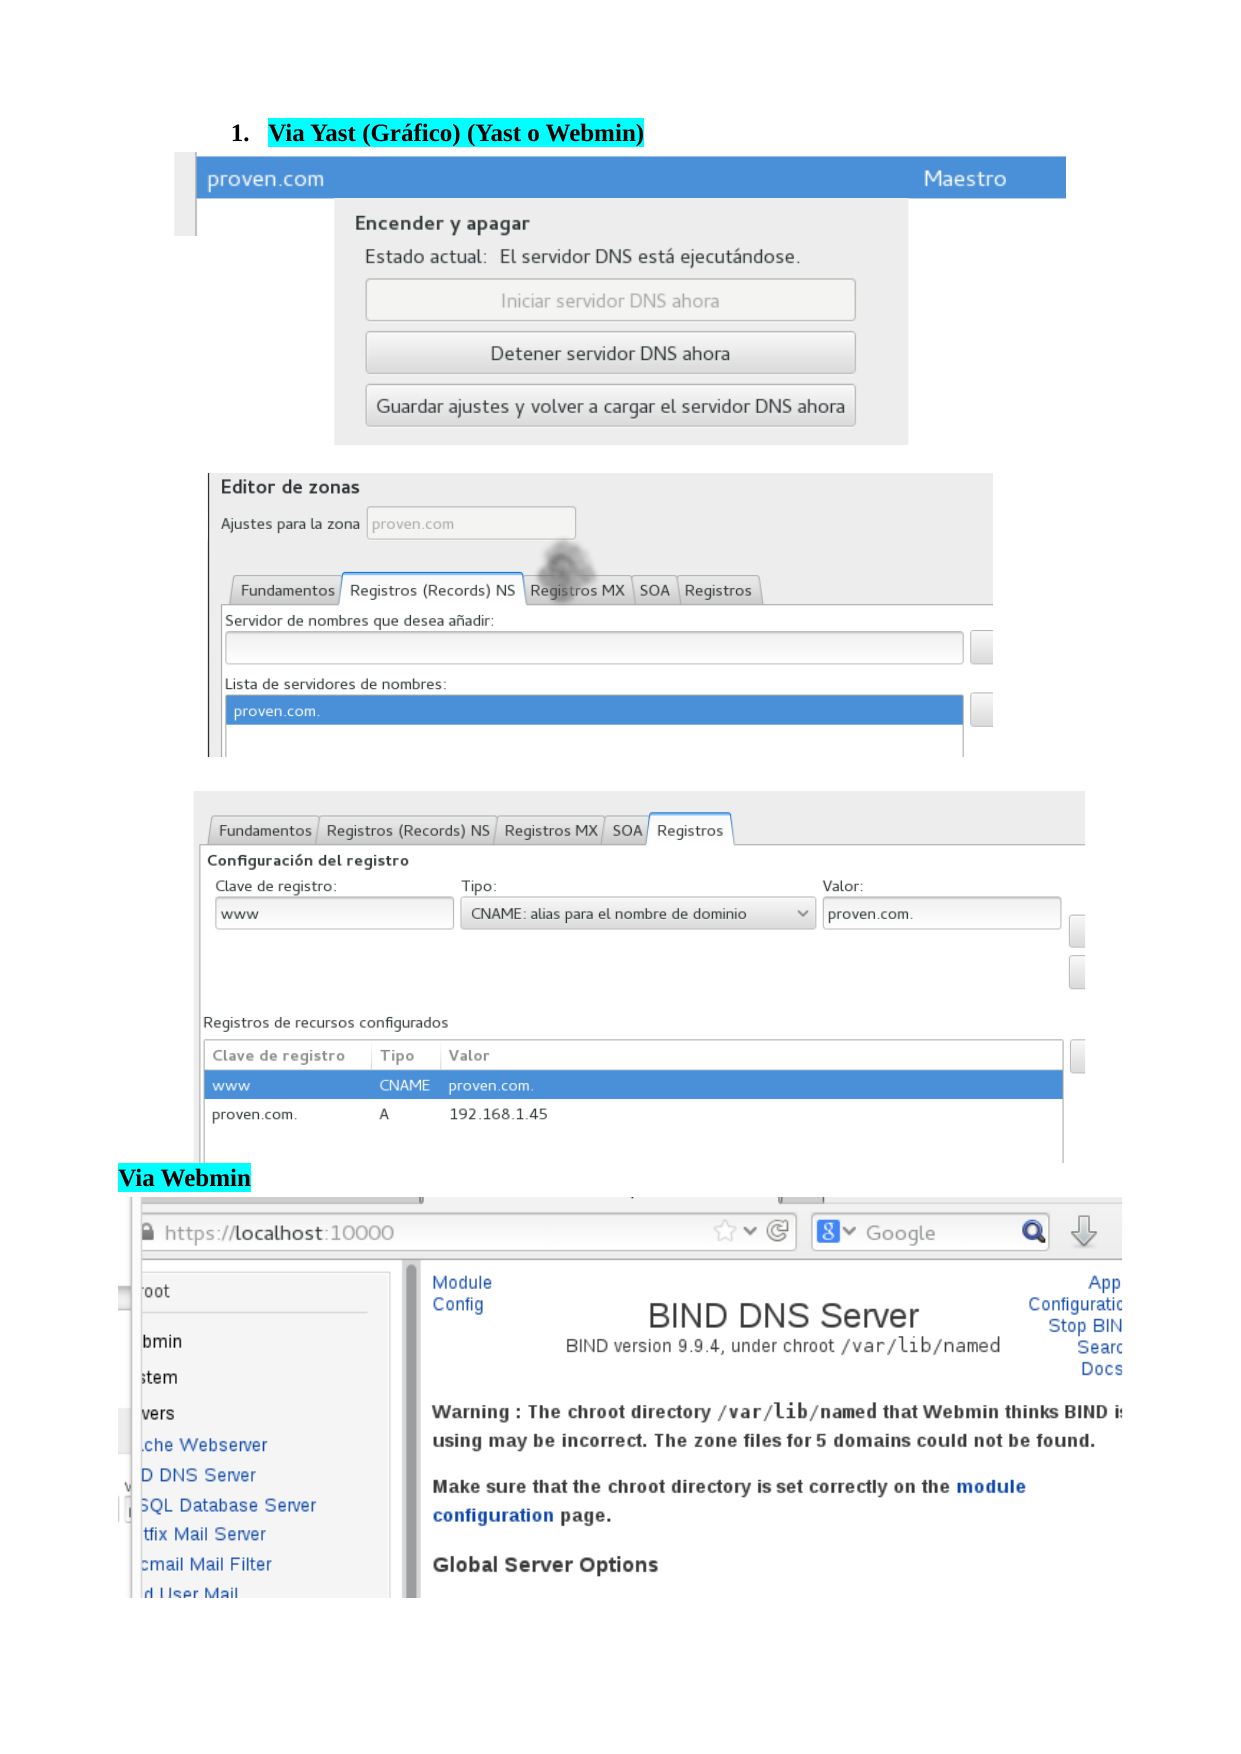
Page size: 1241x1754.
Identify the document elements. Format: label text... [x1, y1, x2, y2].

picture [207, 473, 993, 757]
text Via Webmin [118, 797, 1122, 1192]
picture [118, 1197, 1123, 1598]
picture [174, 152, 1066, 445]
picture [193, 791, 1085, 1163]
list Via Yast (Gráfico) (Yast o Webmin) [231, 118, 1122, 147]
